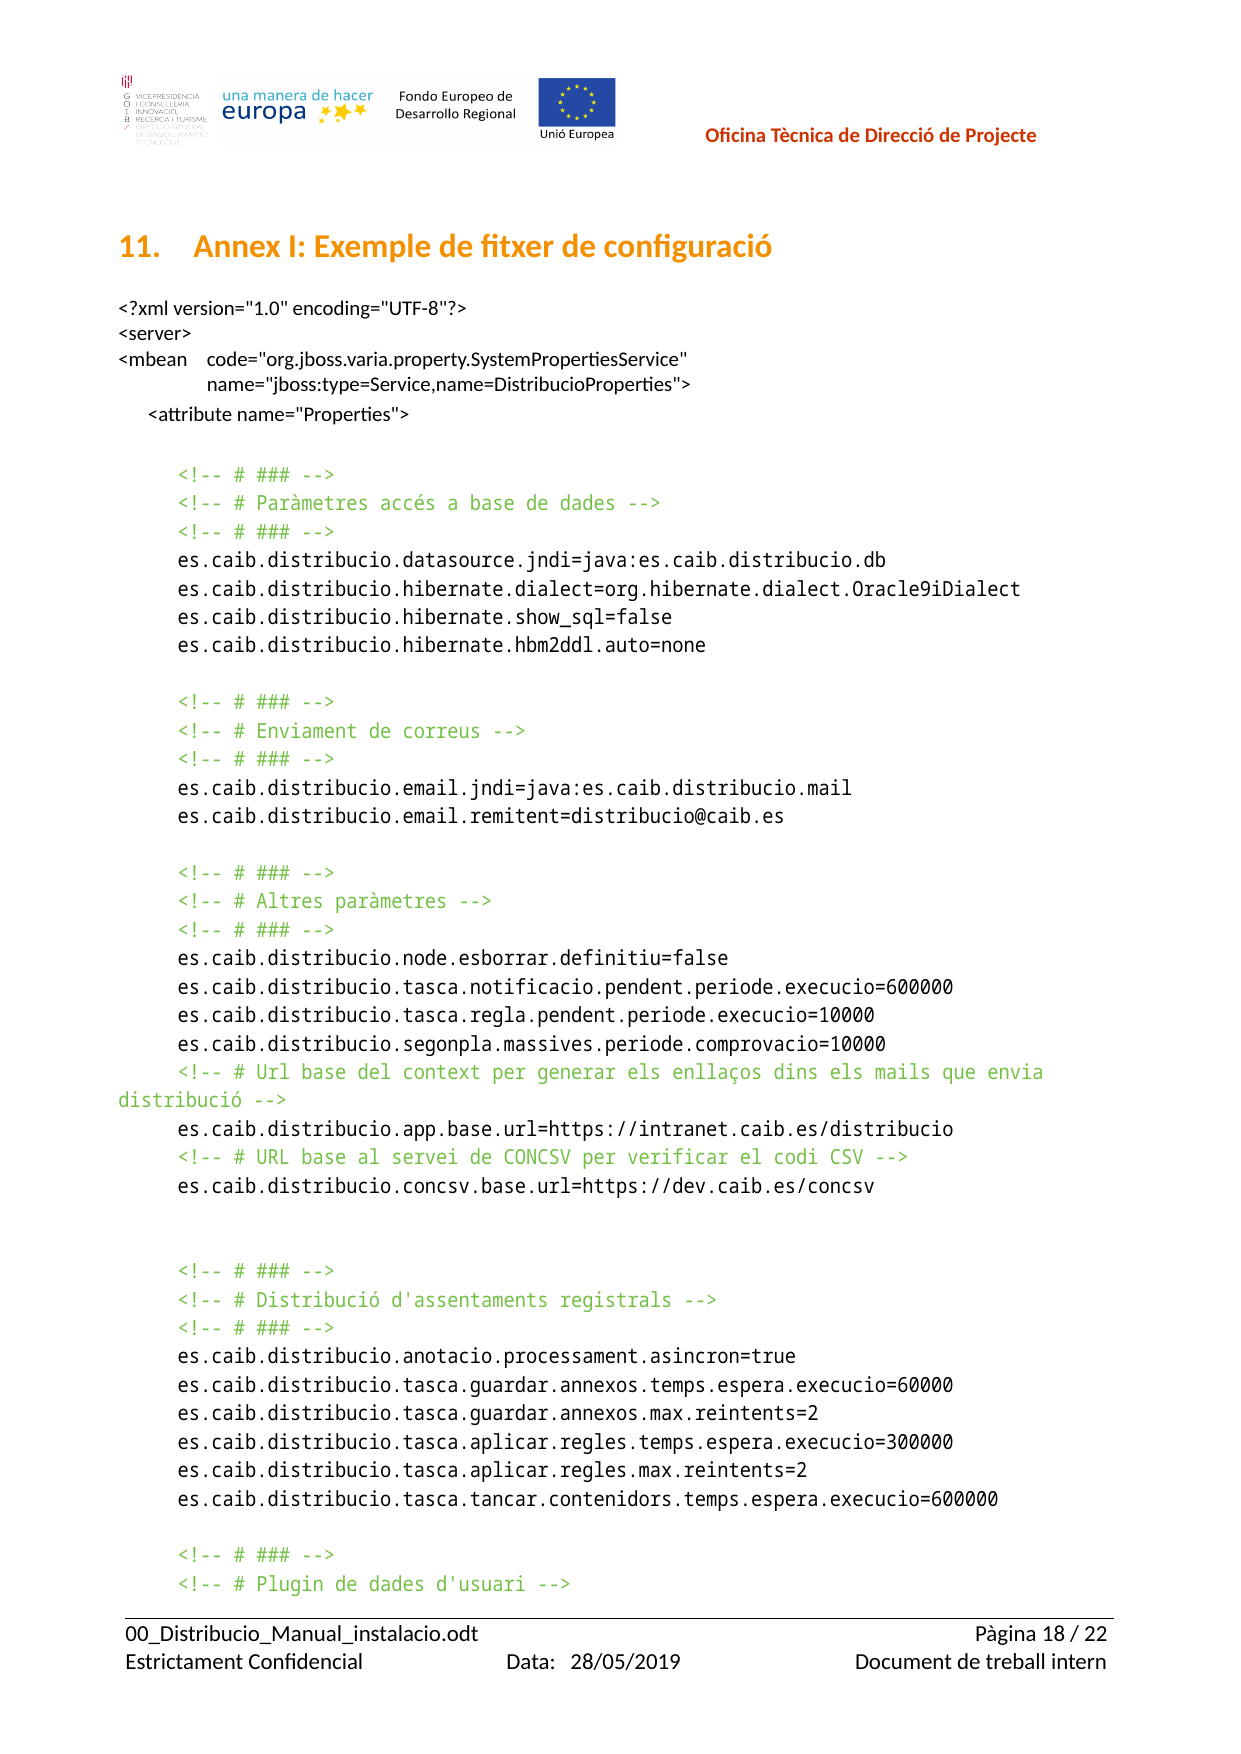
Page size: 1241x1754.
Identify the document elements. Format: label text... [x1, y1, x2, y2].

text es.caib.distribucio.tasca.tancar.contenidors.temps.espera.execucio=600000 [118, 1484, 1122, 1512]
text <!-- # ### --> [118, 744, 1122, 773]
text es.caib.distribucio.node.esborrar.definitiu=false [118, 943, 1122, 972]
text es.caib.distribucio.anotacio.processament.asincron=true [118, 1342, 1122, 1370]
text es.caib.distribucio.tasca.aplicar.regles.temps.espera.execucio=300000 [118, 1427, 1122, 1455]
text <!-- # ### --> [118, 458, 1122, 488]
text name="jboss:type=Service,name=DistribucioProperties"> [118, 371, 1122, 397]
text es.caib.distribucio.tasca.regla.pendent.periode.execucio=10000 [118, 1000, 1122, 1029]
text es.caib.distribucio.segonpla.massives.periode.comprovacio=10000 [118, 1029, 1122, 1057]
text es.caib.distribucio.tasca.aplicar.regles.max.reintents=2 [118, 1455, 1122, 1484]
text <attribute name="Properties"> [118, 397, 1122, 427]
text <!-- # ### --> [118, 1541, 1122, 1569]
text es.caib.distribucio.tasca.notificacio.pendent.periode.execucio=600000 [118, 972, 1122, 1000]
text es.caib.distribucio.app.base.url=https://intranet.caib.es/distribucio [118, 1114, 1122, 1142]
text es.caib.distribucio.hibernate.hbm2ddl.auto=none [118, 631, 1122, 659]
text es.caib.distribucio.hibernate.dialect=org.hibernate.dialect.Oracle9iDialect [118, 574, 1122, 602]
text <server> [118, 321, 1122, 346]
text <!-- # ### --> [118, 517, 1122, 545]
text es.caib.distribucio.tasca.guardar.annexos.temps.espera.execucio=60000 [118, 1370, 1122, 1398]
text <!-- # Url base del context per generar els enllaços dins els mails que envia distribució --> [118, 1057, 1122, 1114]
picture [118, 73, 213, 147]
text <!-- # ### --> [118, 858, 1122, 887]
text <?xml version="1.0" encoding="UTF-8"?> [118, 295, 1122, 321]
text <!-- # URL base al servei de CONCSV per verificar el codi CSV --> [118, 1142, 1122, 1171]
text es.caib.distribucio.hibernate.show_sql=false [118, 602, 1122, 631]
text <!-- # ### --> [118, 687, 1122, 716]
text <!-- # Altres paràmetres --> [118, 887, 1122, 915]
text <mbean code="org.jboss.varia.property.SystemPropertiesService" [118, 346, 1122, 371]
subtitle Annex I: Exemple de fitxer de configuració [118, 225, 1122, 266]
text <!-- # Paràmetres accés a base de dades --> [118, 488, 1122, 517]
text <!-- # ### --> [118, 1256, 1122, 1285]
text es.caib.distribucio.tasca.guardar.annexos.max.reintents=2 [118, 1398, 1122, 1427]
text <!-- # ### --> [118, 1313, 1122, 1342]
text <!-- # Plugin de dades d'usuari --> [118, 1569, 1122, 1597]
text <!-- # Distribució d'assentaments registrals --> [118, 1285, 1122, 1313]
text es.caib.distribucio.concsv.base.url=https://dev.caib.es/concsv [118, 1171, 1122, 1199]
text es.caib.distribucio.datasource.jndi=java:es.caib.distribucio.db [118, 545, 1122, 574]
text es.caib.distribucio.email.jndi=java:es.caib.distribucio.mail [118, 773, 1122, 801]
text <!-- # Enviament de correus --> [118, 716, 1122, 744]
text es.caib.distribucio.email.remitent=distribucio@caib.es [118, 801, 1122, 830]
picture [219, 73, 621, 147]
text <!-- # ### --> [118, 915, 1122, 943]
